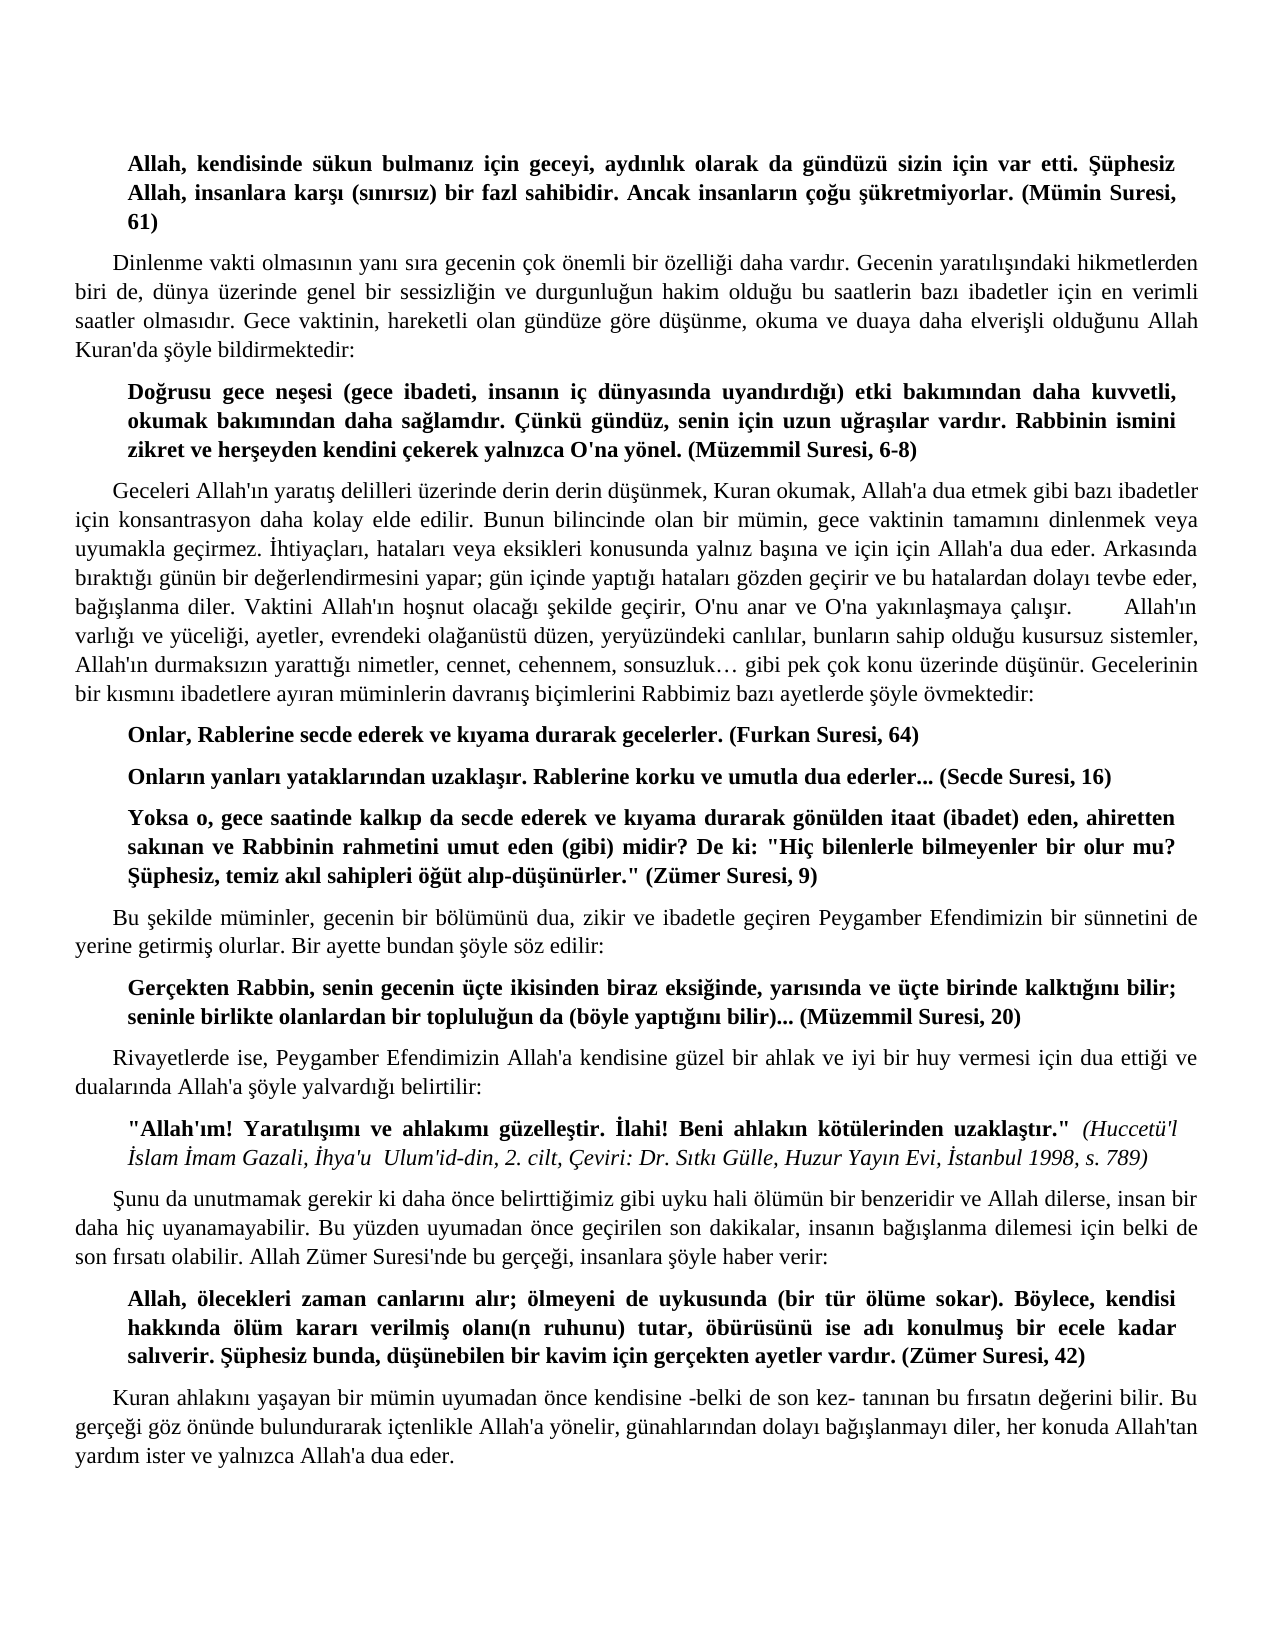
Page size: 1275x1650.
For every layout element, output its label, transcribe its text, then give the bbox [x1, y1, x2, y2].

text Onlar, Rablerine secde ederek ve kıyama durarak gecelerler. (Furkan Suresi, 64) [127, 721, 1177, 748]
text Allah, kendisinde sükun bulmanız için geceyi, aydınlık olarak da gündüzü sizin için var etti. Şüphesiz Allah, insanlara karşı (sınırsız) bir fazl sahibidir. Ancak insanların çoğu şükretmiyorlar. (Mümin Suresi, 61) [127, 150, 1177, 234]
text Dinlenme vakti olmasının yanı sıra gecenin çok önemli bir özelliği daha vardır. Gecenin yaratılışındaki hikmetlerden biri de, dünya üzerinde genel bir sessizliğin ve durgunluğun hakim olduğu bu saatlerin bazı ibadetler için en verimli saatler olmasıdır. Gece vaktinin, hareketli olan gündüze göre düşünme, okuma ve duaya daha elverişli olduğunu Allah Kuran'da şöyle bildirmektedir: [75, 249, 1200, 363]
text Şunu da unutmamak gerekir ki daha önce belirttiğimiz gibi uyku hali ölümün bir benzeridir ve Allah dilerse, insan bir daha hiç uyanamayabilir. Bu yüzden uyumadan önce geçirilen son dakikalar, insanın bağışlanma dilemesi için belki de son fırsatı olabilir. Allah Zümer Suresi'nde bu gerçeği, insanlara şöyle haber verir: [75, 1185, 1200, 1269]
text Onların yanları yataklarından uzaklaşır. Rablerine korku ve umutla dua ederler... (Secde Suresi, 16) [127, 763, 1177, 789]
text Geceleri Allah'ın yaratış delilleri üzerinde derin derin düşünmek, Kuran okumak, Allah'a dua etmek gibi bazı ibadetler için konsantrasyon daha kolay elde edilir. Bunun bilincinde olan bir mümin, gece vaktinin tamamını dinlenmek veya uyumakla geçirmez. İhtiyaçları, hataları veya eksikleri konusunda yalnız başına ve için için Allah'a dua eder. Arkasında bıraktığı günün bir değerlendirmesini yapar; gün içinde yaptığı hataları gözden geçirir ve bu hatalardan dolayı tevbe eder, bağışlanma diler. Vaktini Allah'ın hoşnut olacağı şekilde geçirir, O'nu anar ve O'na yakınlaşmaya çalışır. Allah'ın varlığı ve yüceliği, ayetler, evrendeki olağanüstü düzen, yeryüzündeki canlılar, bunların sahip olduğu kusursuz sistemler, Allah'ın durmaksızın yarattığı nimetler, cennet, cehennem, sonsuzluk… gibi pek çok konu üzerinde düşünür. Gecelerinin bir kısmını ibadetlere ayıran müminlerin davranış biçimlerini Rabbimiz bazı ayetlerde şöyle övmektedir: [75, 477, 1200, 706]
text Allah, ölecekleri zaman canlarını alır; ölmeyeni de uykusunda (bir tür ölüme sokar). Böylece, kendisi hakkında ölüm kararı verilmiş olanı(n ruhunu) tutar, öbürüsünü ise adı konulmuş bir ecele kadar salıverir. Şüphesiz bunda, düşünebilen bir kavim için gerçekten ayetler vardır. (Zümer Suresi, 42) [127, 1284, 1177, 1369]
text Doğrusu gece neşesi (gece ibadeti, insanın iç dünyasında uyandırdığı) etki bakımından daha kuvvetli, okumak bakımından daha sağlamdır. Çünkü gündüz, senin için uzun uğraşılar vardır. Rabbinin ismini zikret ve herşeyden kendini çekerek yalnızca O'na yönel. (Müzemmil Suresi, 6-8) [127, 378, 1177, 462]
text Gerçekten Rabbin, senin gecenin üçte ikisinden biraz eksiğinde, yarısında ve üçte birinde kalktığını bilir; seninle birlikte olanlardan bir topluluğun da (böyle yaptığını bilir)... (Müzemmil Suresi, 20) [127, 974, 1177, 1029]
text Rivayetlerde ise, Peygamber Efendimizin Allah'a kendisine güzel bir ahlak ve iyi bir huy vermesi için dua ettiği ve dualarında Allah'a şöyle yalvardığı belirtilir: [75, 1044, 1200, 1100]
text Yoksa o, gece saatinde kalkıp da secde ederek ve kıyama durarak gönülden itaat (ibadet) eden, ahiretten sakınan ve Rabbinin rahmetini umut eden (gibi) midir? De ki: "Hiç bilenlerle bilmeyenler bir olur mu? Şüphesiz, temiz akıl sahipleri öğüt alıp-düşünürler." (Zümer Suresi, 9) [127, 804, 1177, 888]
text Kuran ahlakını yaşayan bir mümin uyumadan önce kendisine -belki de son kez- tanınan bu fırsatın değerini bilir. Bu gerçeği göz önünde bulundurarak içtenlikle Allah'a yönelir, günahlarından dolayı bağışlanmayı diler, her konuda Allah'tan yardım ister ve yalnızca Allah'a dua eder. [75, 1384, 1200, 1468]
text "Allah'ım! Yaratılışımı ve ahlakımı güzelleştir. İlahi! Beni ahlakın kötülerinden uzaklaştır." (Huccetü'l İslam İmam Gazali, İhya'u Ulum'id-din, 2. cilt, Çeviri: Dr. Sıtkı Gülle, Huzur Yayın Evi, İstanbul 1998, s. 789) [127, 1115, 1177, 1170]
text Bu şekilde müminler, gecenin bir bölümünü dua, zikir ve ibadetle geçiren Peygamber Efendimizin bir sünnetini de yerine getirmiş olurlar. Bir ayette bundan şöyle söz edilir: [75, 903, 1200, 959]
